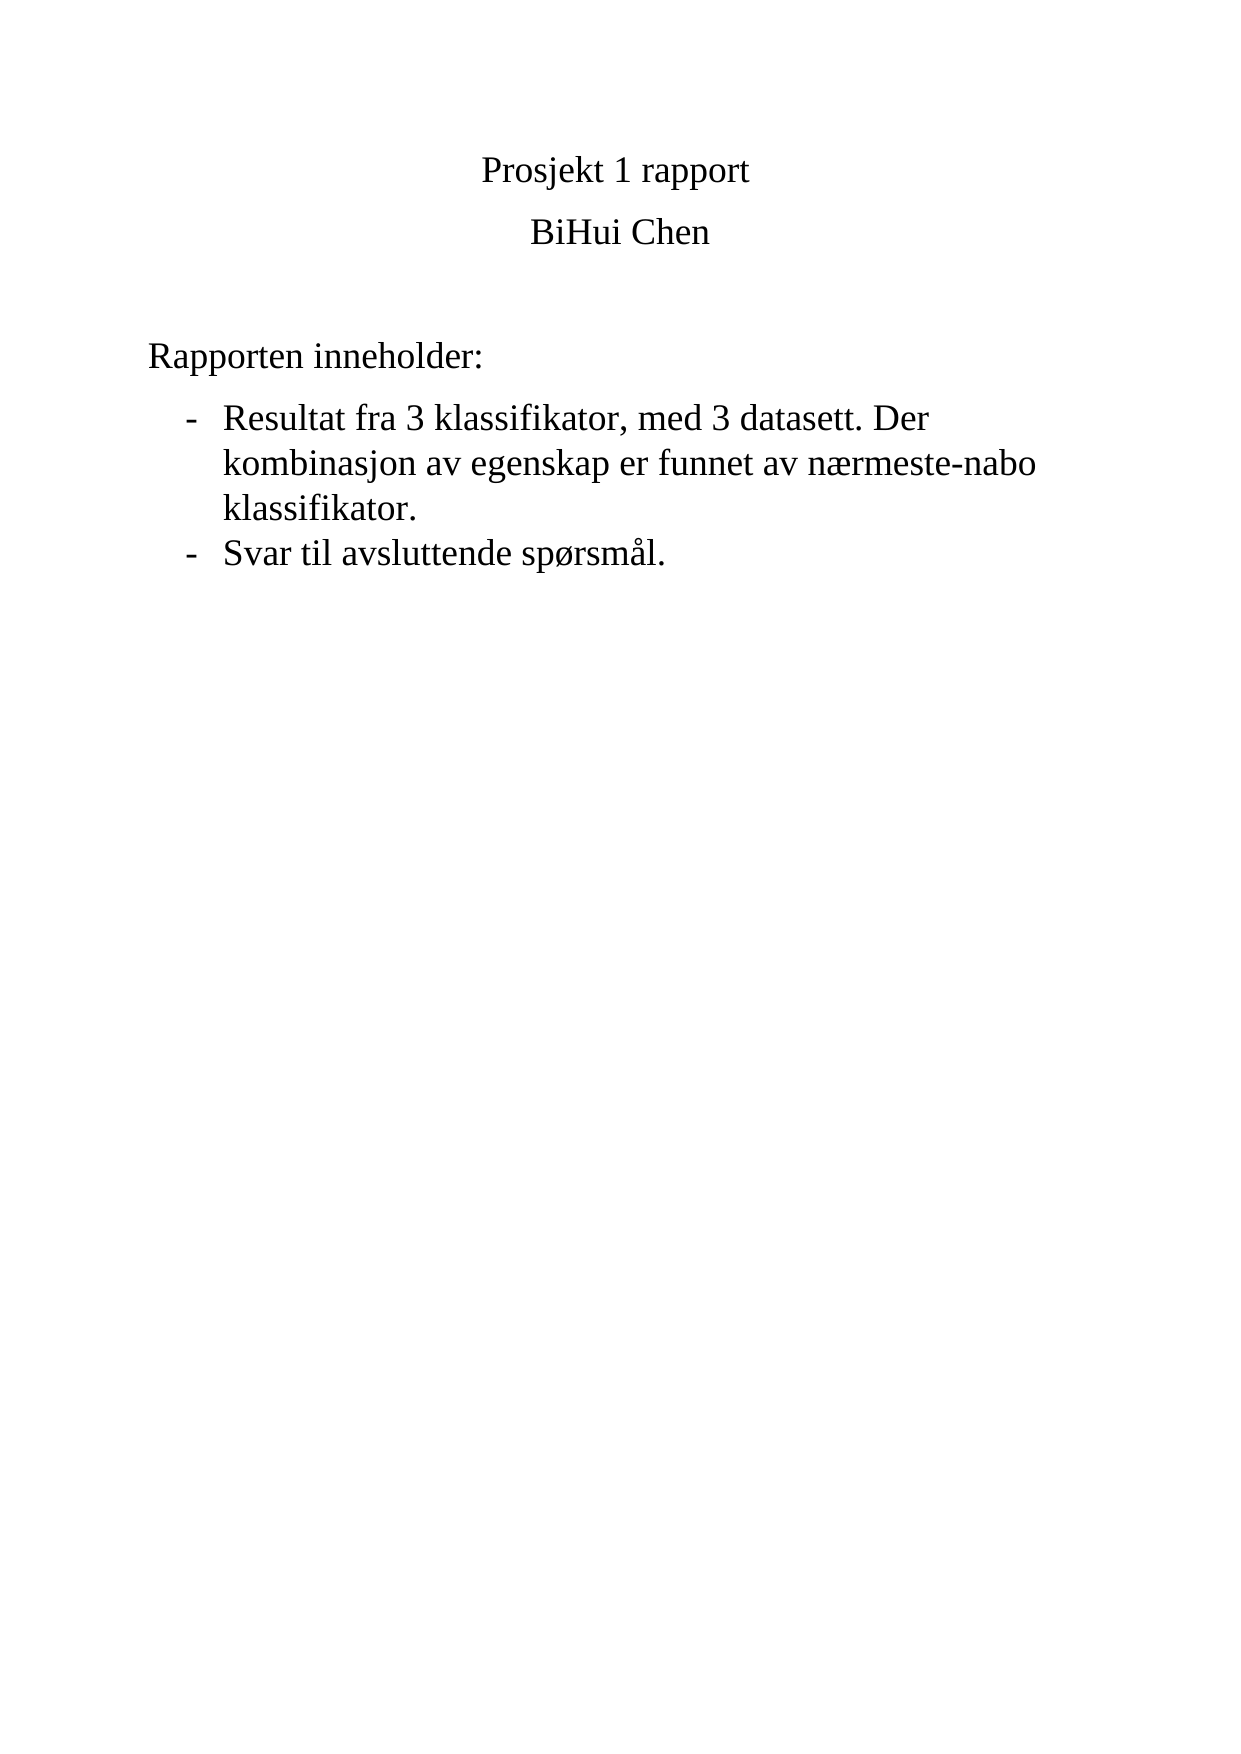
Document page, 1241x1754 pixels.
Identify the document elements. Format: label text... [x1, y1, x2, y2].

list Resultat fra 3 klassifikator, med 3 datasett. Der kombinasjon av egenskap er funnet av nærmeste-nabo klassifikator. [185, 395, 1093, 529]
text BiHui Chen [148, 209, 1093, 253]
list Svar til avsluttende spørsmål. [185, 531, 1093, 574]
text Rapporten inneholder: [148, 333, 1093, 376]
text Prosjekt 1 rapport [148, 148, 1093, 191]
